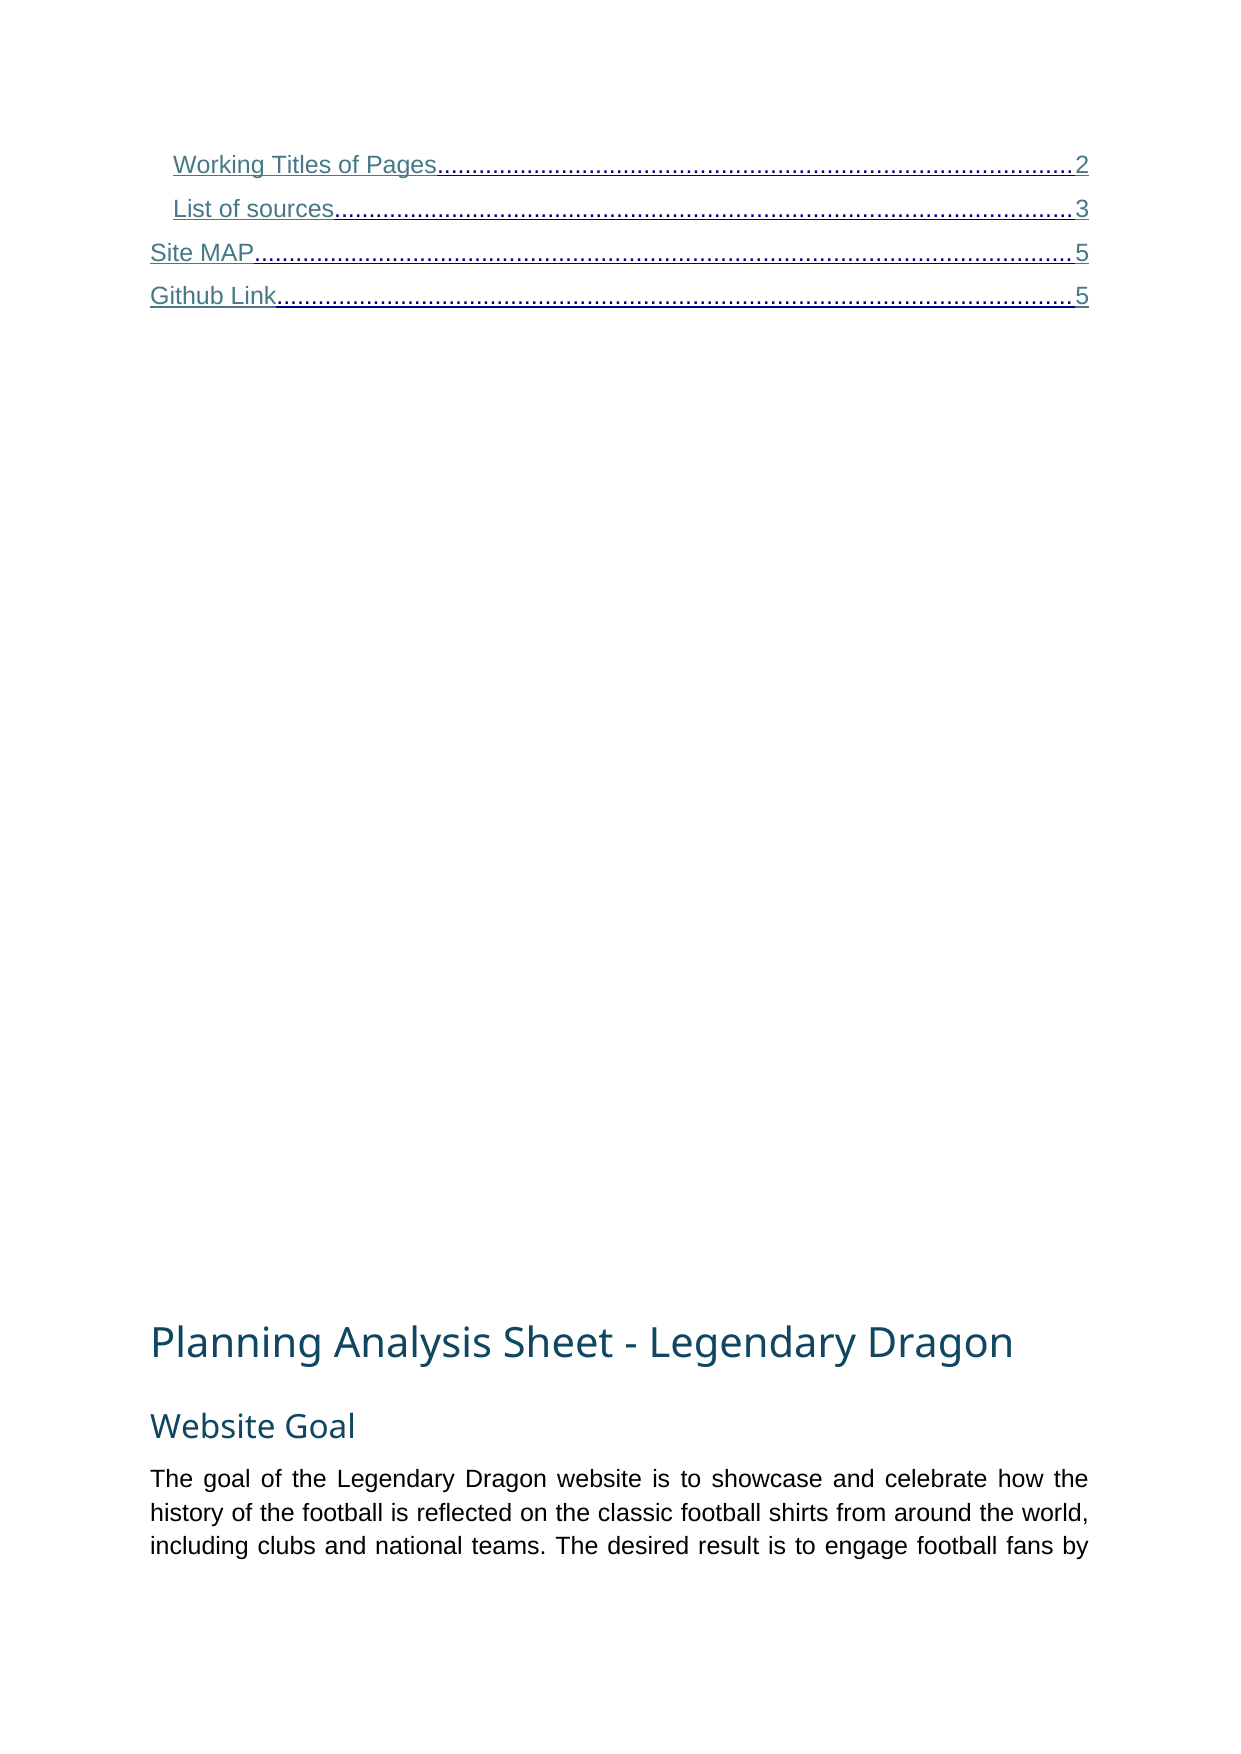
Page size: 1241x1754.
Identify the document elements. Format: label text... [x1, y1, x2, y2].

subtitle Planning Analysis Sheet - Legendary Dragon [150, 1312, 1090, 1369]
text Working Titles of Pages 2 [173, 150, 1090, 179]
text List of sources 3 [173, 194, 1090, 222]
subtitle Website Goal [150, 1403, 1090, 1449]
text Github Link 5 [150, 281, 1090, 310]
text The goal of the Legendary Dragon website is to showcase and celebrate how the history of the football is reflected on the classic football shirts from around the world, including clubs and national teams. The desired result is to engage football fans by [150, 1464, 1090, 1560]
text Site MAP 5 [150, 237, 1090, 266]
